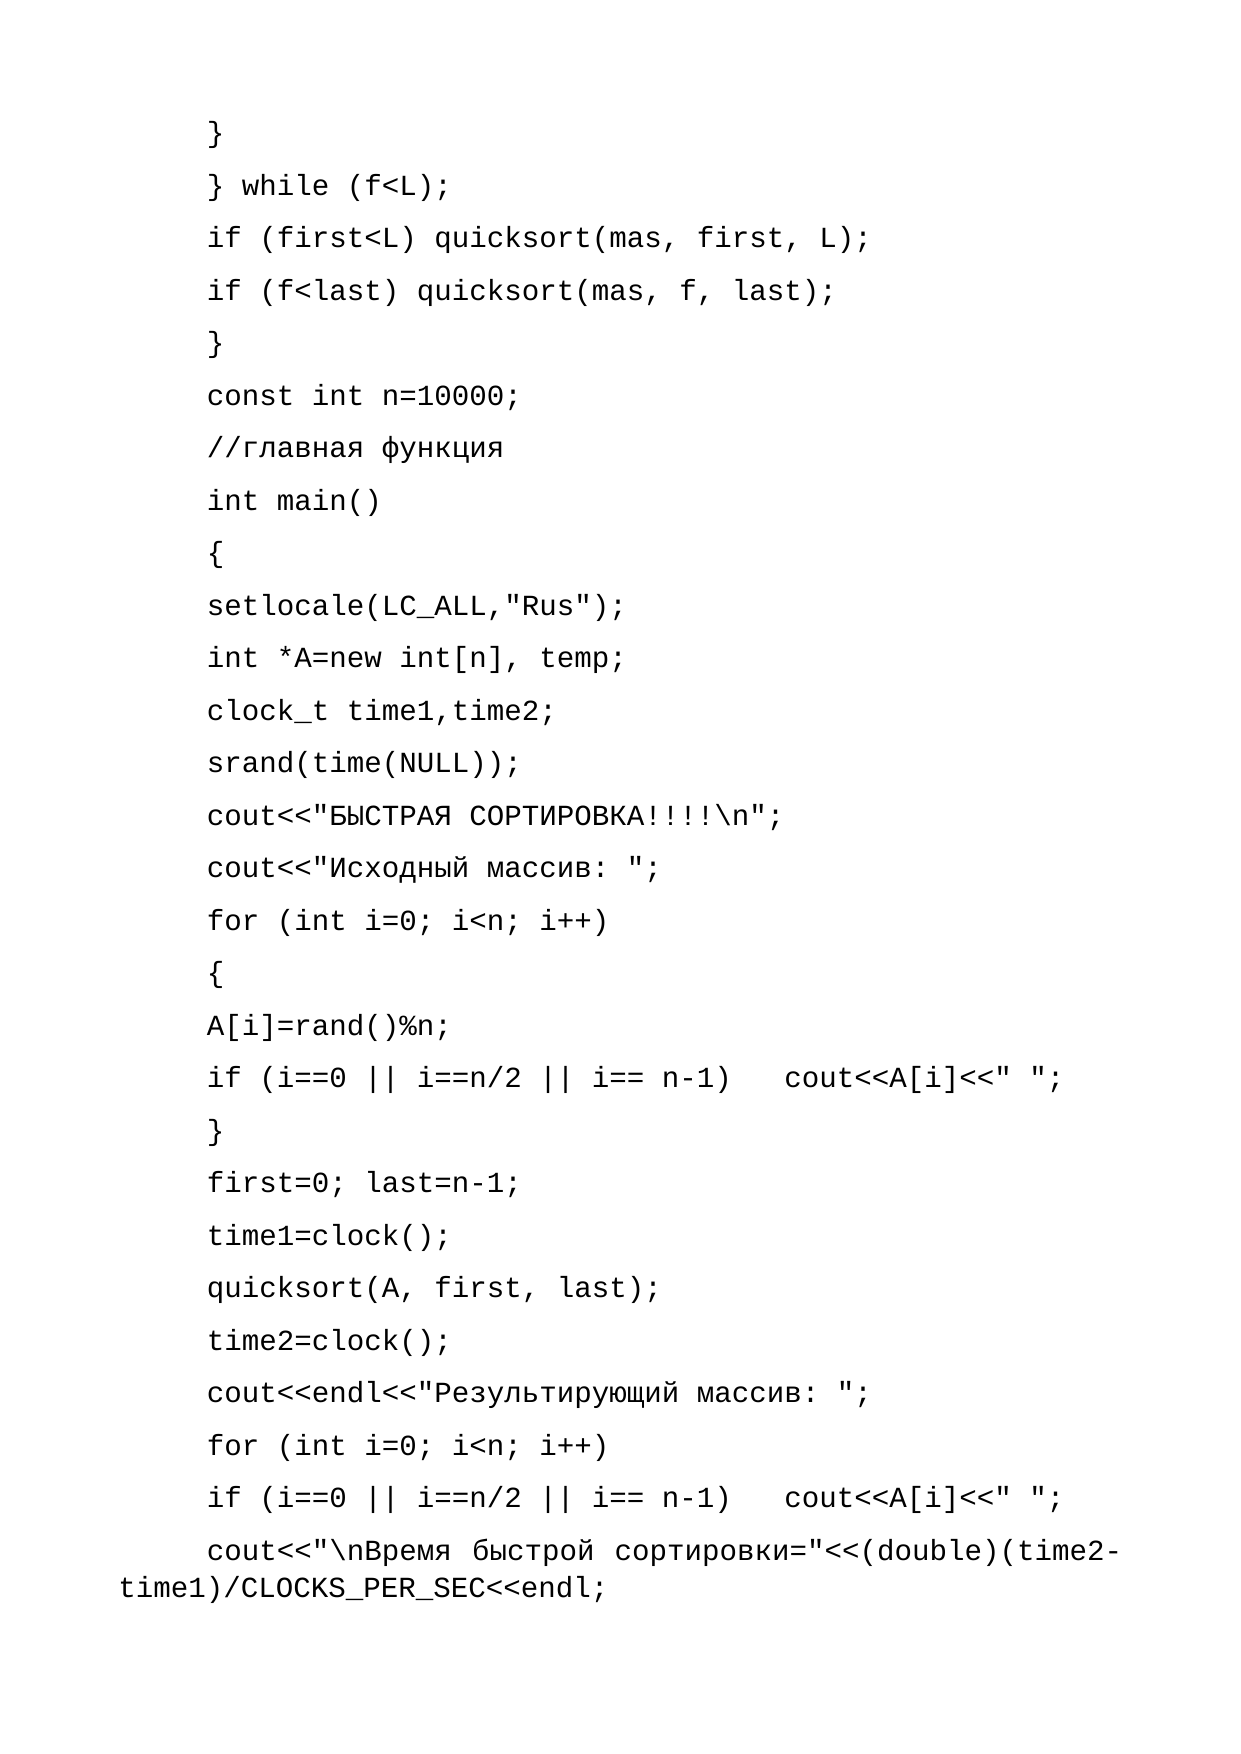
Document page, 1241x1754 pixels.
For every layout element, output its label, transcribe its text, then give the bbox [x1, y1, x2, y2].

text setlocale(LC_ALL,"Rus"); [118, 591, 1122, 624]
text for (int i=0; i<n; i++) [118, 906, 1122, 939]
text time2=clock(); [118, 1326, 1122, 1359]
text if (f<last) quicksort(mas, f, last); [118, 276, 1122, 309]
text } while (f<L); [118, 171, 1122, 204]
text } [118, 328, 1122, 361]
text { [118, 958, 1122, 991]
text cout<<"Исходный массив: "; [118, 853, 1122, 886]
text if (i==0 || i==n/2 || i== n-1) cout<<A[i]<<" "; [118, 1483, 1122, 1516]
text for (int i=0; i<n; i++) [118, 1431, 1122, 1464]
text first=0; last=n-1; [118, 1168, 1122, 1201]
text } [118, 1116, 1122, 1149]
text A[i]=rand()%n; [118, 1011, 1122, 1044]
text int main() [118, 486, 1122, 519]
text int *A=new int[n], temp; [118, 643, 1122, 676]
text srand(time(NULL)); [118, 748, 1122, 781]
text cout<<endl<<"Результирующий массив: "; [118, 1378, 1122, 1411]
text if (i==0 || i==n/2 || i== n-1) cout<<A[i]<<" "; [118, 1063, 1122, 1096]
text cout<<"БЫСТРАЯ СОРТИРОВКА!!!!\n"; [118, 801, 1122, 834]
text time1=clock(); [118, 1221, 1122, 1254]
text clock_t time1,time2; [118, 696, 1122, 729]
text { [118, 538, 1122, 571]
text if (first<L) quicksort(mas, first, L); [118, 223, 1122, 256]
text cout<<"\nВремя быстрой сортировки="<<(double)(time2-time1)/CLOCKS_PER_SEC<<endl; [118, 1536, 1122, 1607]
text const int n=10000; [118, 381, 1122, 414]
text } [118, 118, 1122, 151]
text quicksort(A, first, last); [118, 1273, 1122, 1306]
text //главная функция [118, 433, 1122, 466]
